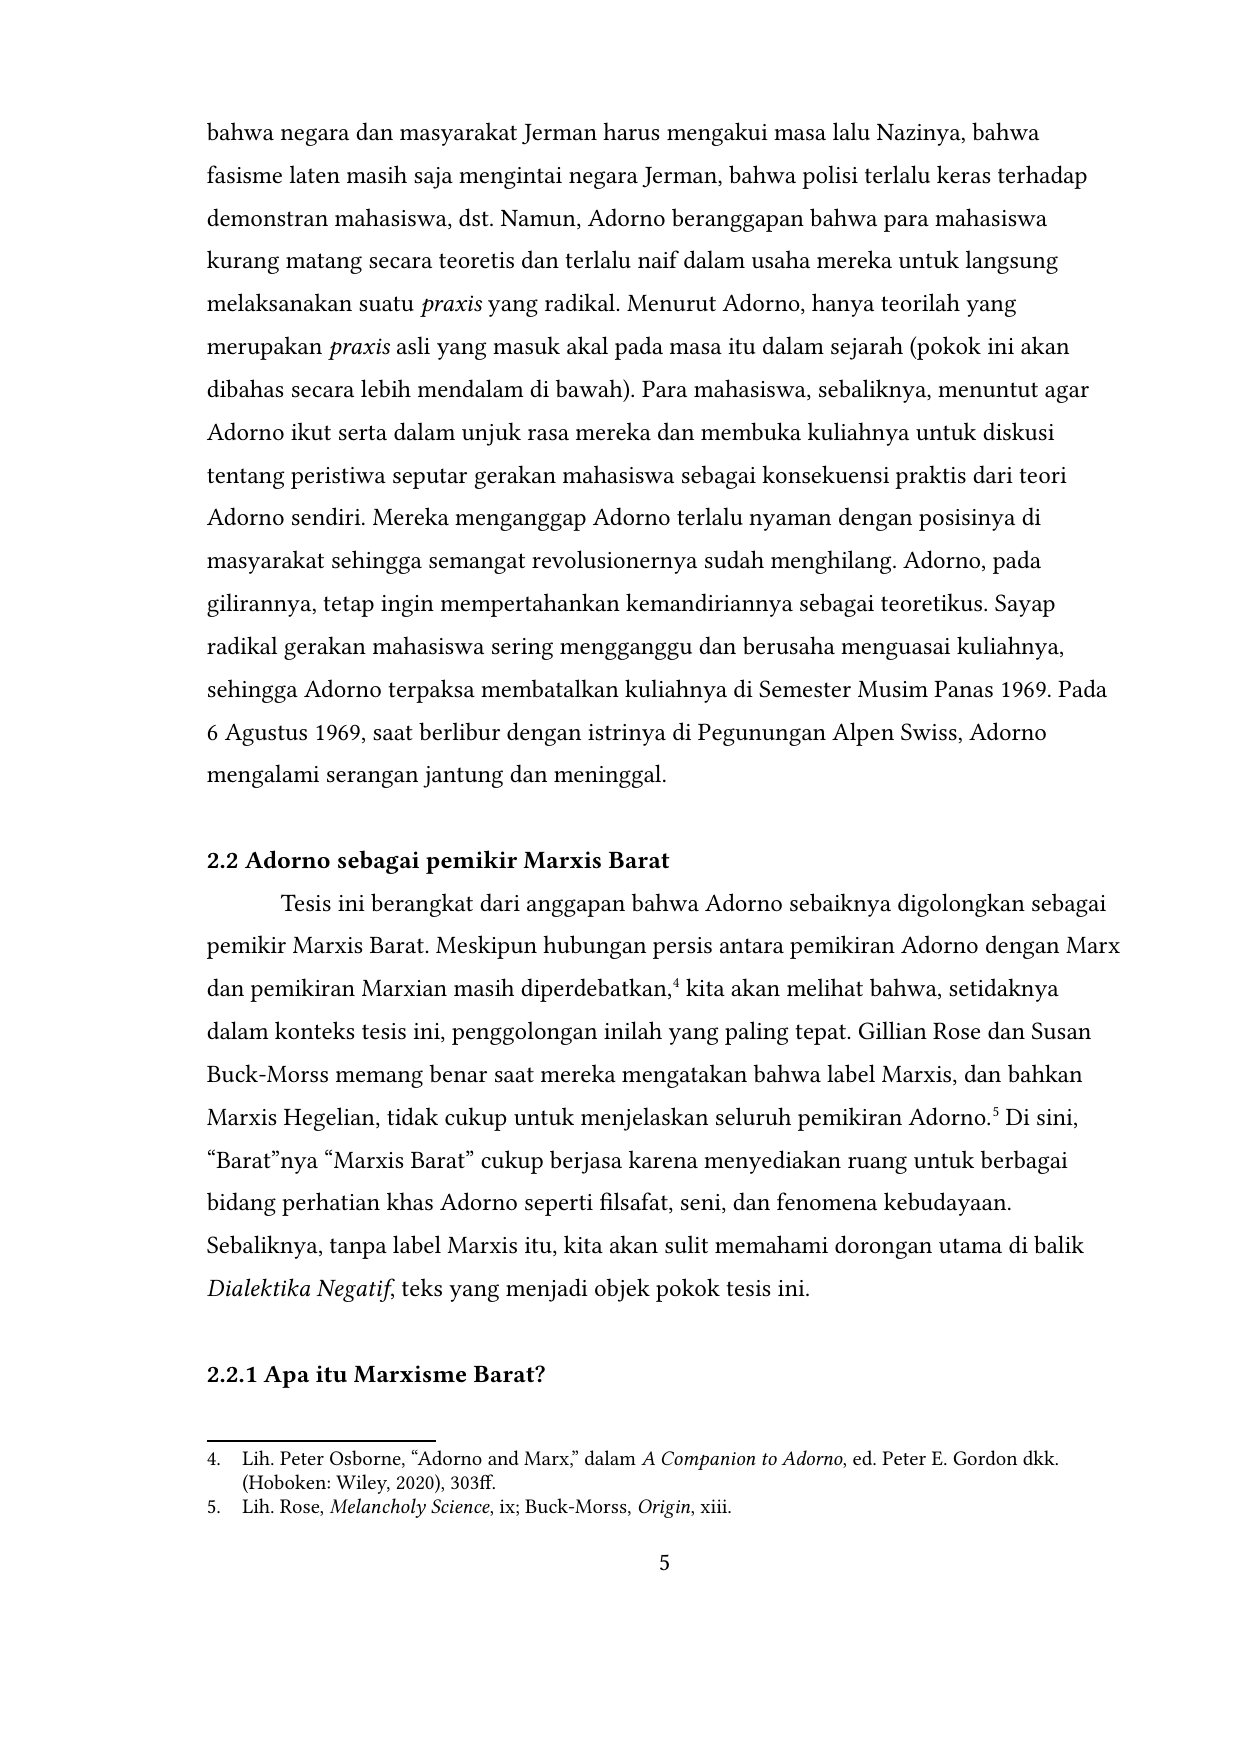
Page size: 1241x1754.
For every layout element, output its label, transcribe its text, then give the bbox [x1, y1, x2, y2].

text Lih. Peter Osborne, “Adorno and Marx,” dalam A Companion to Adorno, ed. Peter E. Gordon dkk. (Hoboken: Wiley, 2020), 303ff. [207, 1447, 1122, 1494]
text Lih. Rose, Melancholy Science, ix; Buck-Morss, Origin, xiii. [207, 1494, 1122, 1518]
text bahwa negara dan masyarakat Jerman harus mengakui masa lalu Nazinya, bahwa fasisme laten masih saja mengintai negara Jerman, bahwa polisi terlalu keras terhadap demonstran mahasiswa, dst. Namun, Adorno beranggapan bahwa para mahasiswa kurang matang secara teoretis dan terlalu naif dalam usaha mereka untuk langsung melaksanakan suatu praxis yang radikal. Menurut Adorno, hanya teorilah yang merupakan praxis asli yang masuk akal pada masa itu dalam sejarah (pokok ini akan dibahas secara lebih mendalam di bawah). Para mahasiswa, sebaliknya, menuntut agar Adorno ikut serta dalam unjuk rasa mereka dan membuka kuliahnya untuk diskusi tentang peristiwa seputar gerakan mahasiswa sebagai konsekuensi praktis dari teori Adorno sendiri. Mereka menganggap Adorno terlalu nyaman dengan posisinya di masyarakat sehingga semangat revolusionernya sudah menghilang. Adorno, pada gilirannya, tetap ingin mempertahankan kemandiriannya sebagai teoretikus. Sayap radikal gerakan mahasiswa sering mengganggu dan berusaha menguasai kuliahnya, sehingga Adorno terpaksa membatalkan kuliahnya di Semester Musim Panas 1969. Pada 6 Agustus 1969, saat berlibur dengan istrinya di Pegunungan Alpen Swiss, Adorno mengalami serangan jantung dan meninggal. [207, 118, 1122, 789]
text 2.2.1 Apa itu Marxisme Barat? [207, 1360, 1122, 1388]
text Tesis ini berangkat dari anggapan bahwa Adorno sebaiknya digolongkan sebagai pemikir Marxis Barat. Meskipun hubungan persis antara pemikiran Adorno dengan Marx dan pemikiran Marxian masih diperdebatkan, kita akan melihat bahwa, setidaknya dalam konteks tesis ini, penggolongan inilah yang paling tepat. Gillian Rose dan Susan Buck-Morss memang benar saat mereka mengatakan bahwa label Marxis, dan bahkan Marxis Hegelian, tidak cukup untuk menjelaskan seluruh pemikiran Adorno. Di sini, “Barat”nya “Marxis Barat” cukup berjasa karena menyediakan ruang untuk berbagai bidang perhatian khas Adorno seperti filsafat, seni, dan fenomena kebudayaan. Sebaliknya, tanpa label Marxis itu, kita akan sulit memahami dorongan utama di balik Dialektika Negatif, teks yang menjadi objek pokok tesis ini. [207, 889, 1122, 1303]
text 2.2 Adorno sebagai pemikir Marxis Barat [207, 846, 1122, 874]
